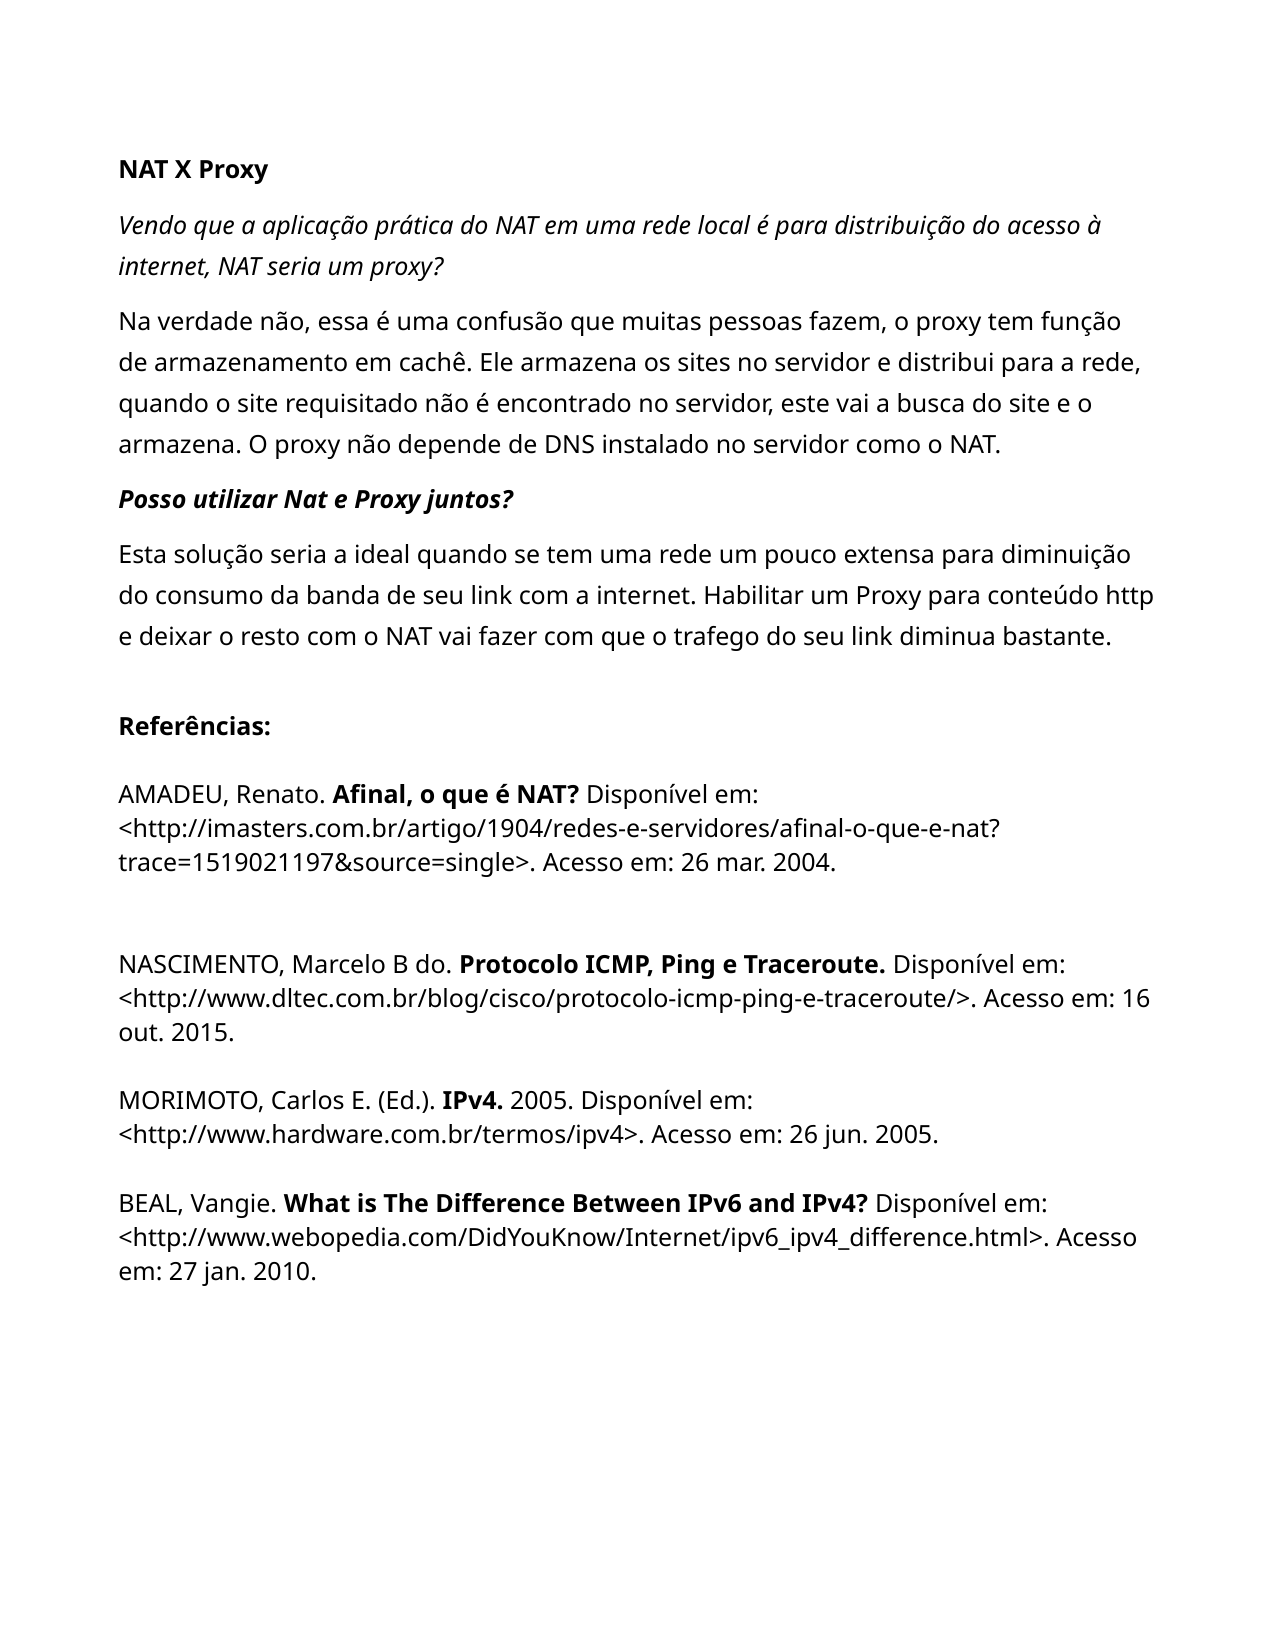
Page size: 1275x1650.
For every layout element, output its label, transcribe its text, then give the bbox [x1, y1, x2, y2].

text Na verdade não, essa é uma confusão que muitas pessoas fazem, o proxy tem função de armazenamento em cachê. Ele armazena os sites no servidor e distribui para a rede, quando o site requisitado não é encontrado no servidor, este vai a busca do site e o armazena. O proxy não depende de DNS instalado no servidor como o NAT. [118, 304, 1157, 460]
text NASCIMENTO, Marcelo B do. Protocolo ICMP, Ping e Traceroute. Disponível em: <http://www.dltec.com.br/blog/cisco/protocolo-icmp-ping-e-traceroute/>. Acesso em: 16 out. 2015. [118, 947, 1157, 1049]
text AMADEU, Renato. Afinal, o que é NAT? Disponível em: <http://imasters.com.br/artigo/1904/redes-e-servidores/afinal-o-que-e-nat?trace=1519021197&source=single>. Acesso em: 26 mar. 2004. [118, 776, 1157, 879]
text NAT X Proxy [118, 152, 1157, 186]
text Vendo que a aplicação prática do NAT em uma rede local é para distribuição do acesso à internet, NAT seria um proxy? [118, 208, 1157, 282]
text BEAL, Vangie. What is The Difference Between IPv6 and IPv4? Disponível em: <http://www.webopedia.com/DidYouKnow/Internet/ipv6_ipv4_difference.html>. Acesso em: 27 jan. 2010. [118, 1185, 1157, 1287]
text Posso utilizar Nat e Proxy juntos? [118, 482, 1157, 516]
text MORIMOTO, Carlos E. (Ed.). IPv4. 2005. Disponível em: <http://www.hardware.com.br/termos/ipv4>. Acesso em: 26 jun. 2005. [118, 1083, 1157, 1151]
text Esta solução seria a ideal quando se tem uma rede um pouco extensa para diminuição do consumo da banda de seu link com a internet. Habilitar um Proxy para conteúdo http e deixar o resto com o NAT vai fazer com que o trafego do seu link diminua bastante. [118, 537, 1157, 653]
text Referências: [118, 708, 1157, 742]
